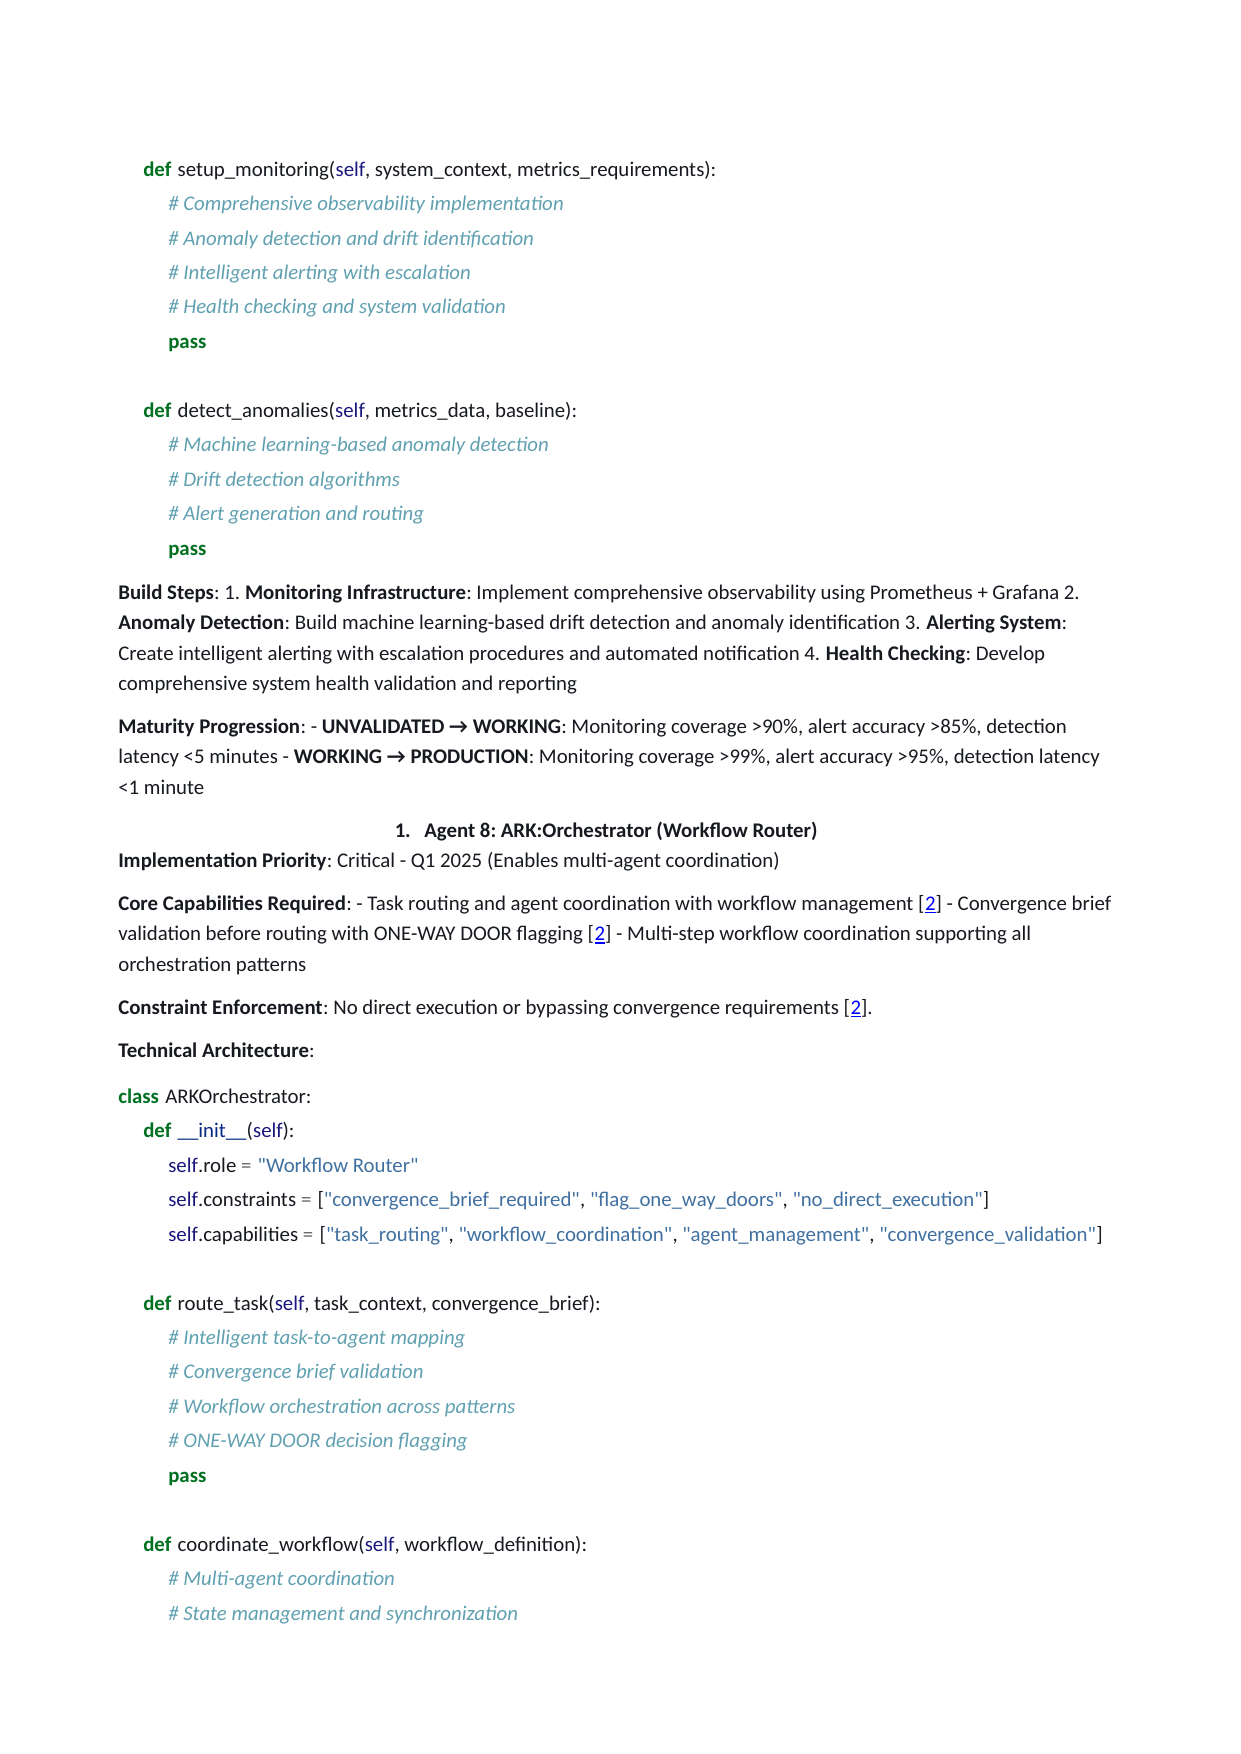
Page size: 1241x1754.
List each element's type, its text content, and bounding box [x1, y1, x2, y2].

text Constraint Enforcement: No direct execution or bypassing convergence requirements [2]. [118, 994, 1122, 1019]
text class ARKOrchestrator: def __init__(self): self.role = "Workflow Router" self.constraints = ["convergence_brief_required", "flag_one_way_doors", "no_direct_execution"] self.capabilities = ["task_routing", "workflow_coordination", "agent_management", "convergence_validation"] def route_task(self, task_context, convergence_brief): # Intelligent task-to-agent mapping # Convergence brief validation # Workflow orchestration across patterns # ONE-WAY DOOR decision flagging pass def coordinate_workflow(self, workflow_definition): # Multi-agent coordination # State management and synchronization [118, 1080, 1122, 1626]
text def setup_monitoring(self, system_context, metrics_requirements): # Comprehensive observability implementation # Anomaly detection and drift identification # Intelligent alerting with escalation # Health checking and system validation pass def detect_anomalies(self, metrics_data, baseline): # Machine learning-based anomaly detection # Drift detection algorithms # Alert generation and routing pass [118, 118, 1122, 561]
subtitle Agent 8: ARK:Orchestrator (Workflow Router) [394, 817, 1122, 842]
text Core Capabilities Required: - Task routing and agent coordination with workflow management [2] - Convergence brief validation before routing with ONE-WAY DOOR flagging [2] - Multi-step workflow coordination supporting all orchestration patterns [118, 890, 1122, 976]
text Build Steps: 1. Monitoring Infrastructure: Implement comprehensive observability using Prometheus + Grafana 2. Anomaly Detection: Build machine learning-based drift detection and anomaly identification 3. Alerting System: Create intelligent alerting with escalation procedures and automated notification 4. Health Checking: Develop comprehensive system health validation and reporting [118, 579, 1122, 696]
text Implementation Priority: Critical - Q1 2025 (Enables multi-agent coordination) [118, 847, 1122, 873]
text Maturity Progression: - UNVALIDATED → WORKING: Monitoring coverage >90%, alert accuracy >85%, detection latency <5 minutes - WORKING → PRODUCTION: Monitoring coverage >99%, alert accuracy >95%, detection latency <1 minute [118, 713, 1122, 799]
text Technical Architecture: [118, 1037, 1122, 1062]
